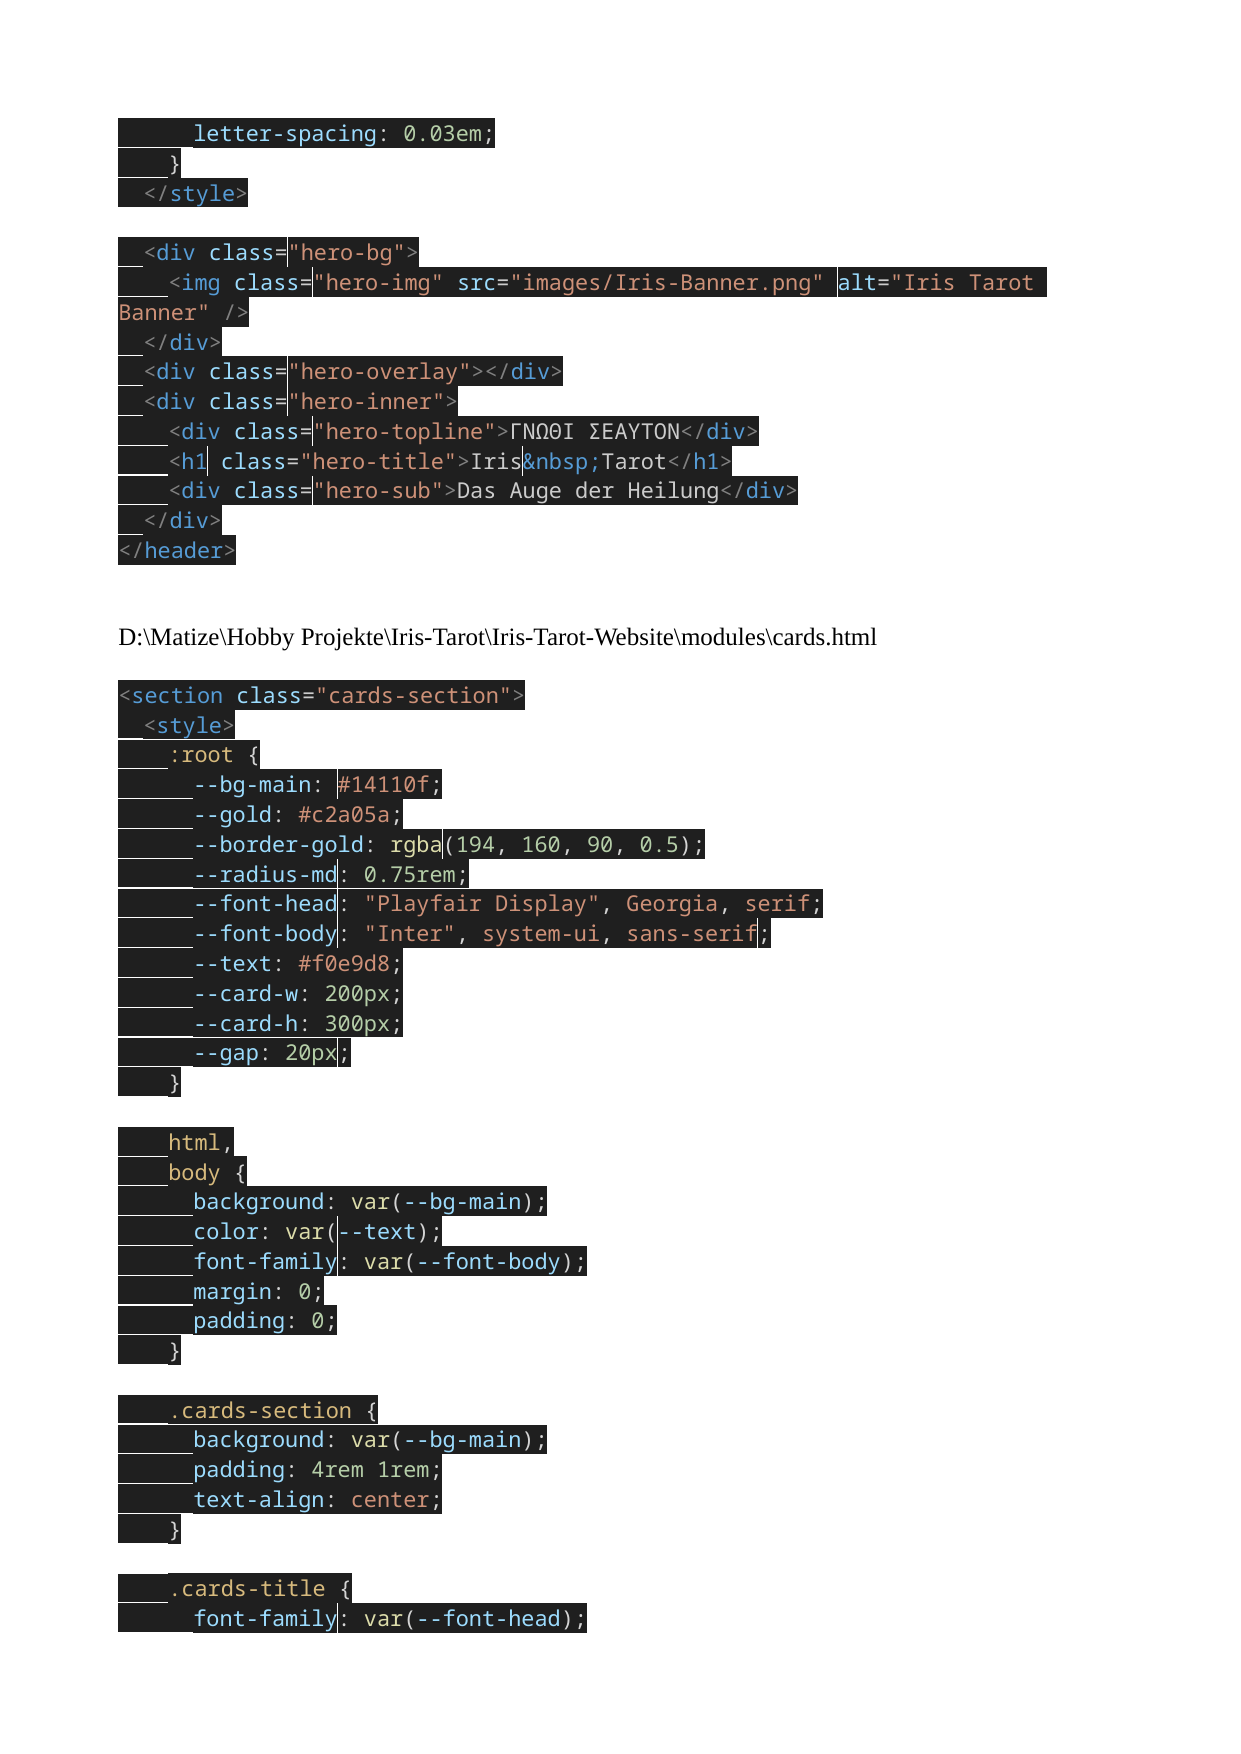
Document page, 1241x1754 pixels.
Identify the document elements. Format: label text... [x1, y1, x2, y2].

text padding: 4rem 1rem; [118, 1454, 1122, 1484]
text </header> [118, 535, 1122, 565]
text </div> [118, 327, 1122, 356]
text body { [118, 1156, 1122, 1186]
text --text: #f0e9d8; [118, 948, 1122, 978]
text background: var(--bg-main); [118, 1186, 1122, 1216]
text --gold: #c2a05a; [118, 799, 1122, 829]
text --font-head: "Playfair Display", Georgia, serif; [118, 888, 1122, 918]
text } [118, 148, 1122, 178]
text --card-h: 300px; [118, 1008, 1122, 1037]
text </style> [118, 178, 1122, 207]
text margin: 0; [118, 1276, 1122, 1305]
text --gap: 20px; [118, 1037, 1122, 1067]
text </div> [118, 505, 1122, 535]
text .cards-title { [118, 1573, 1122, 1603]
text --font-body: "Inter", system-ui, sans-serif; [118, 918, 1122, 948]
text } [118, 1514, 1122, 1544]
text <div class="hero-sub">Das Auge der Heilung</div> [118, 476, 1122, 505]
text --border-gold: rgba(194, 160, 90, 0.5); [118, 829, 1122, 859]
text :root { [118, 739, 1122, 769]
text D:\Matize\Hobby Projekte\Iris-Tarot\Iris-Tarot-Website\modules\cards.html <section class="cards-section"> [118, 565, 1122, 710]
text <div class="hero-inner"> [118, 386, 1122, 416]
text } [118, 1067, 1122, 1097]
text --bg-main: #14110f; [118, 769, 1122, 799]
text } [118, 1335, 1122, 1365]
text padding: 0; [118, 1305, 1122, 1335]
text --radius-md: 0.75rem; [118, 859, 1122, 888]
text .cards-section { [118, 1395, 1122, 1424]
text <div class="hero-bg"> [118, 237, 1122, 267]
text --card-w: 200px; [118, 978, 1122, 1008]
text color: var(--text); [118, 1216, 1122, 1246]
text <img class="hero-img" src="images/Iris-Banner.png" alt="Iris Tarot Banner" /> [118, 267, 1122, 327]
text font-family: var(--font-body); [118, 1246, 1122, 1276]
text font-family: var(--font-head); [118, 1603, 1122, 1633]
text <h1 class="hero-title">Iris&nbsp;Tarot</h1> [118, 446, 1122, 476]
text <div class="hero-overlay"></div> [118, 356, 1122, 386]
text <div class="hero-topline">ΓΝΩΘΙ ΣΕΑΥΤΟΝ</div> [118, 416, 1122, 446]
text background: var(--bg-main); [118, 1424, 1122, 1454]
text text-align: center; [118, 1484, 1122, 1514]
text <style> [118, 710, 1122, 739]
text letter-spacing: 0.03em; [118, 118, 1122, 148]
text html, [118, 1127, 1122, 1156]
